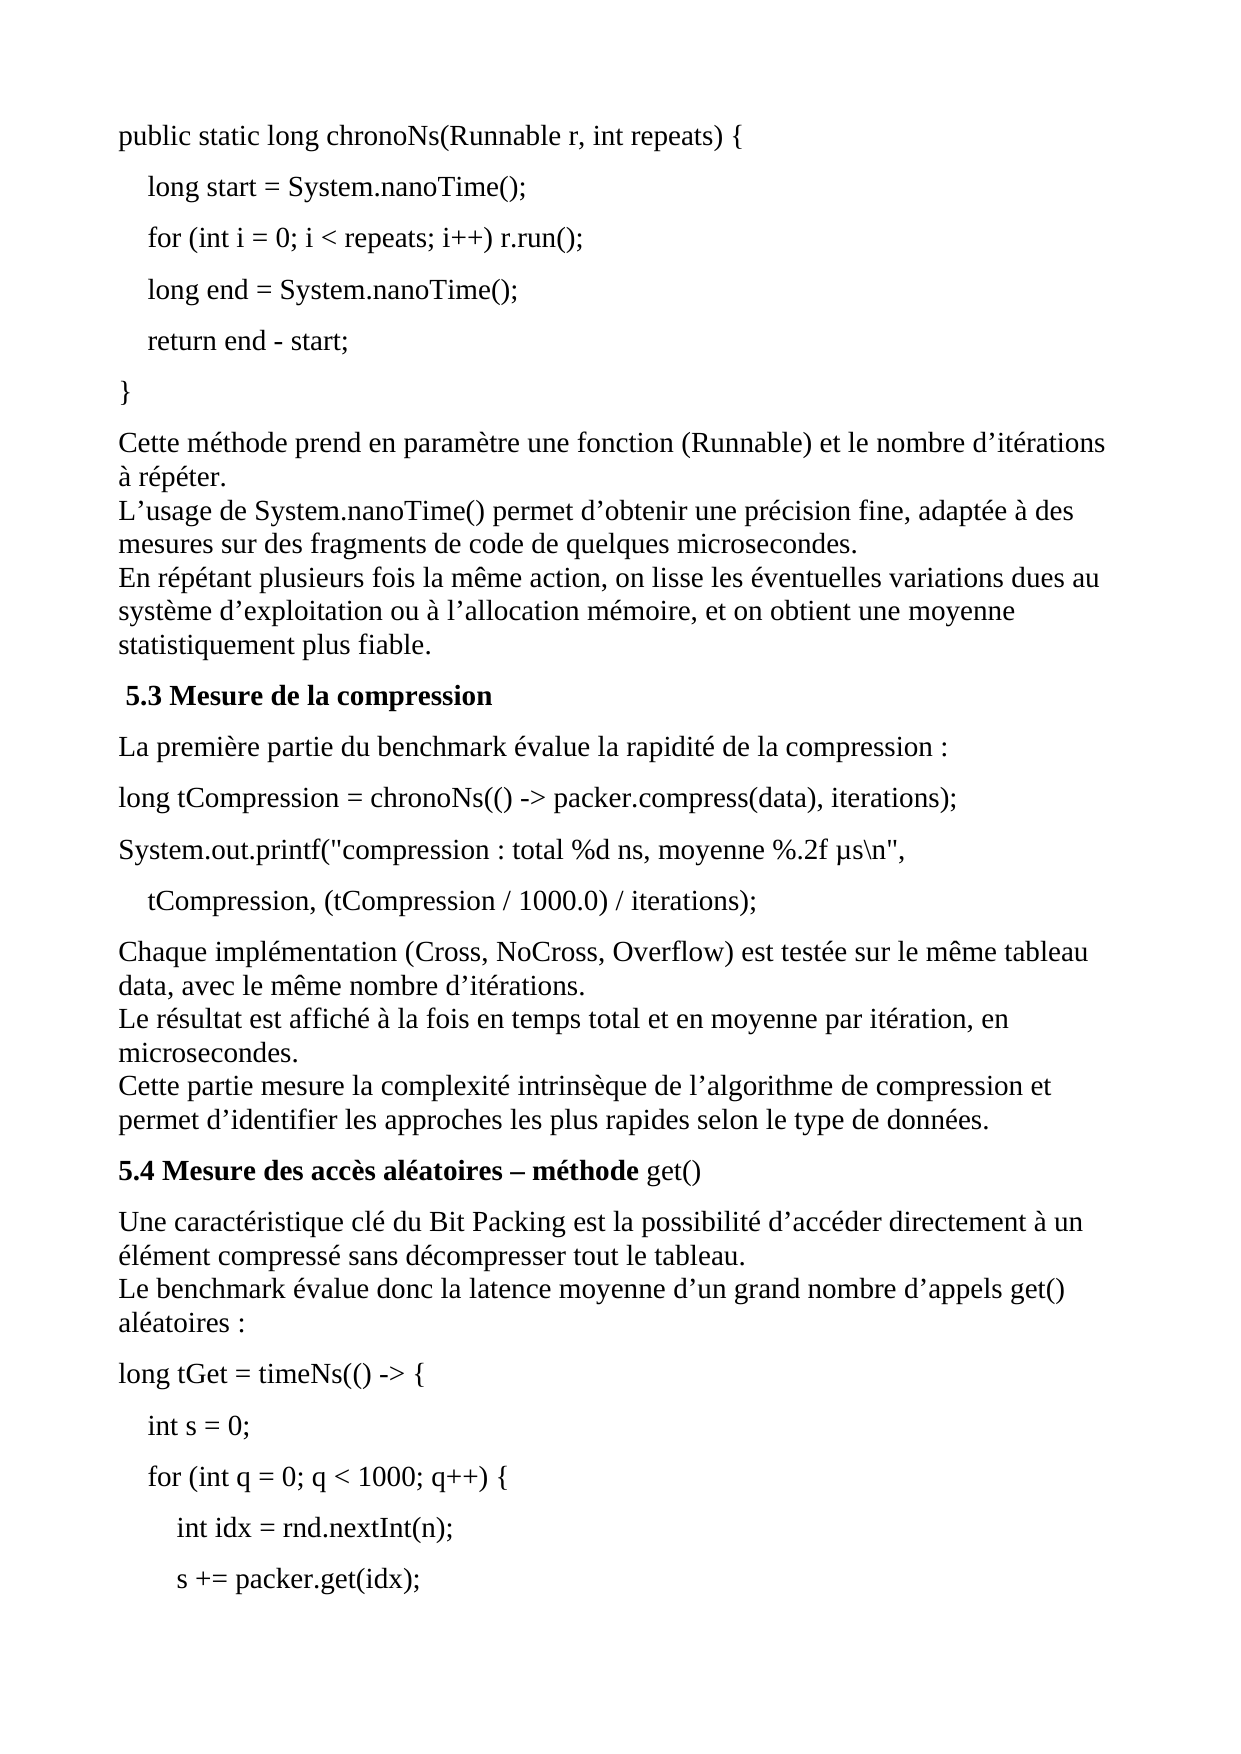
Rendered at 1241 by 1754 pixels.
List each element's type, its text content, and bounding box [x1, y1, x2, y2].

text int s = 0; [118, 1408, 1122, 1441]
text return end - start; [118, 323, 1122, 357]
text s += packer.get(idx); [118, 1561, 1122, 1595]
text long end = System.nanoTime(); [118, 272, 1122, 305]
text long tCompression = chronoNs(() -> packer.compress(data), iterations); [118, 781, 1122, 814]
text public static long chronoNs(Runnable r, int repeats) { [118, 118, 1122, 152]
text } [118, 374, 1122, 408]
subtitle 5.4 Mesure des accès aléatoires – méthode get() [118, 1153, 1122, 1187]
text long tGet = timeNs(() -> { [118, 1356, 1122, 1390]
text System.out.printf("compression : total %d ns, moyenne %.2f µs\n", [118, 832, 1122, 865]
text Une caractéristique clé du Bit Packing est la possibilité d’accéder directement à un élément compressé sans décompresser tout le tableau. Le benchmark évalue donc la latence moyenne d’un grand nombre d’appels get() aléatoires : [118, 1204, 1122, 1339]
text Cette méthode prend en paramètre une fonction (Runnable) et le nombre d’itérations à répéter. L’usage de System.nanoTime() permet d’obtenir une précision fine, adaptée à des mesures sur des fragments de code de quelques microsecondes. En répétant plusieurs fois la même action, on lisse les éventuelles variations dues au système d’exploitation ou à l’allocation mémoire, et on obtient une moyenne statistiquement plus fiable. [118, 426, 1122, 660]
text int idx = rnd.nextInt(n); [118, 1510, 1122, 1544]
text tCompression, (tCompression / 1000.0) / iterations); [118, 883, 1122, 917]
text for (int q = 0; q < 1000; q++) { [118, 1459, 1122, 1492]
subtitle 5.3 Mesure de la compression [118, 678, 1122, 712]
text Chaque implémentation (Cross, NoCross, Overflow) est testée sur le même tableau data, avec le même nombre d’itérations. Le résultat est affiché à la fois en temps total et en moyenne par itération, en microsecondes. Cette partie mesure la complexité intrinsèque de l’algorithme de compression et permet d’identifier les approches les plus rapides selon le type de données. [118, 934, 1122, 1136]
text long start = System.nanoTime(); [118, 169, 1122, 203]
text La première partie du benchmark évalue la rapidité de la compression : [118, 729, 1122, 763]
text for (int i = 0; i < repeats; i++) r.run(); [118, 221, 1122, 254]
